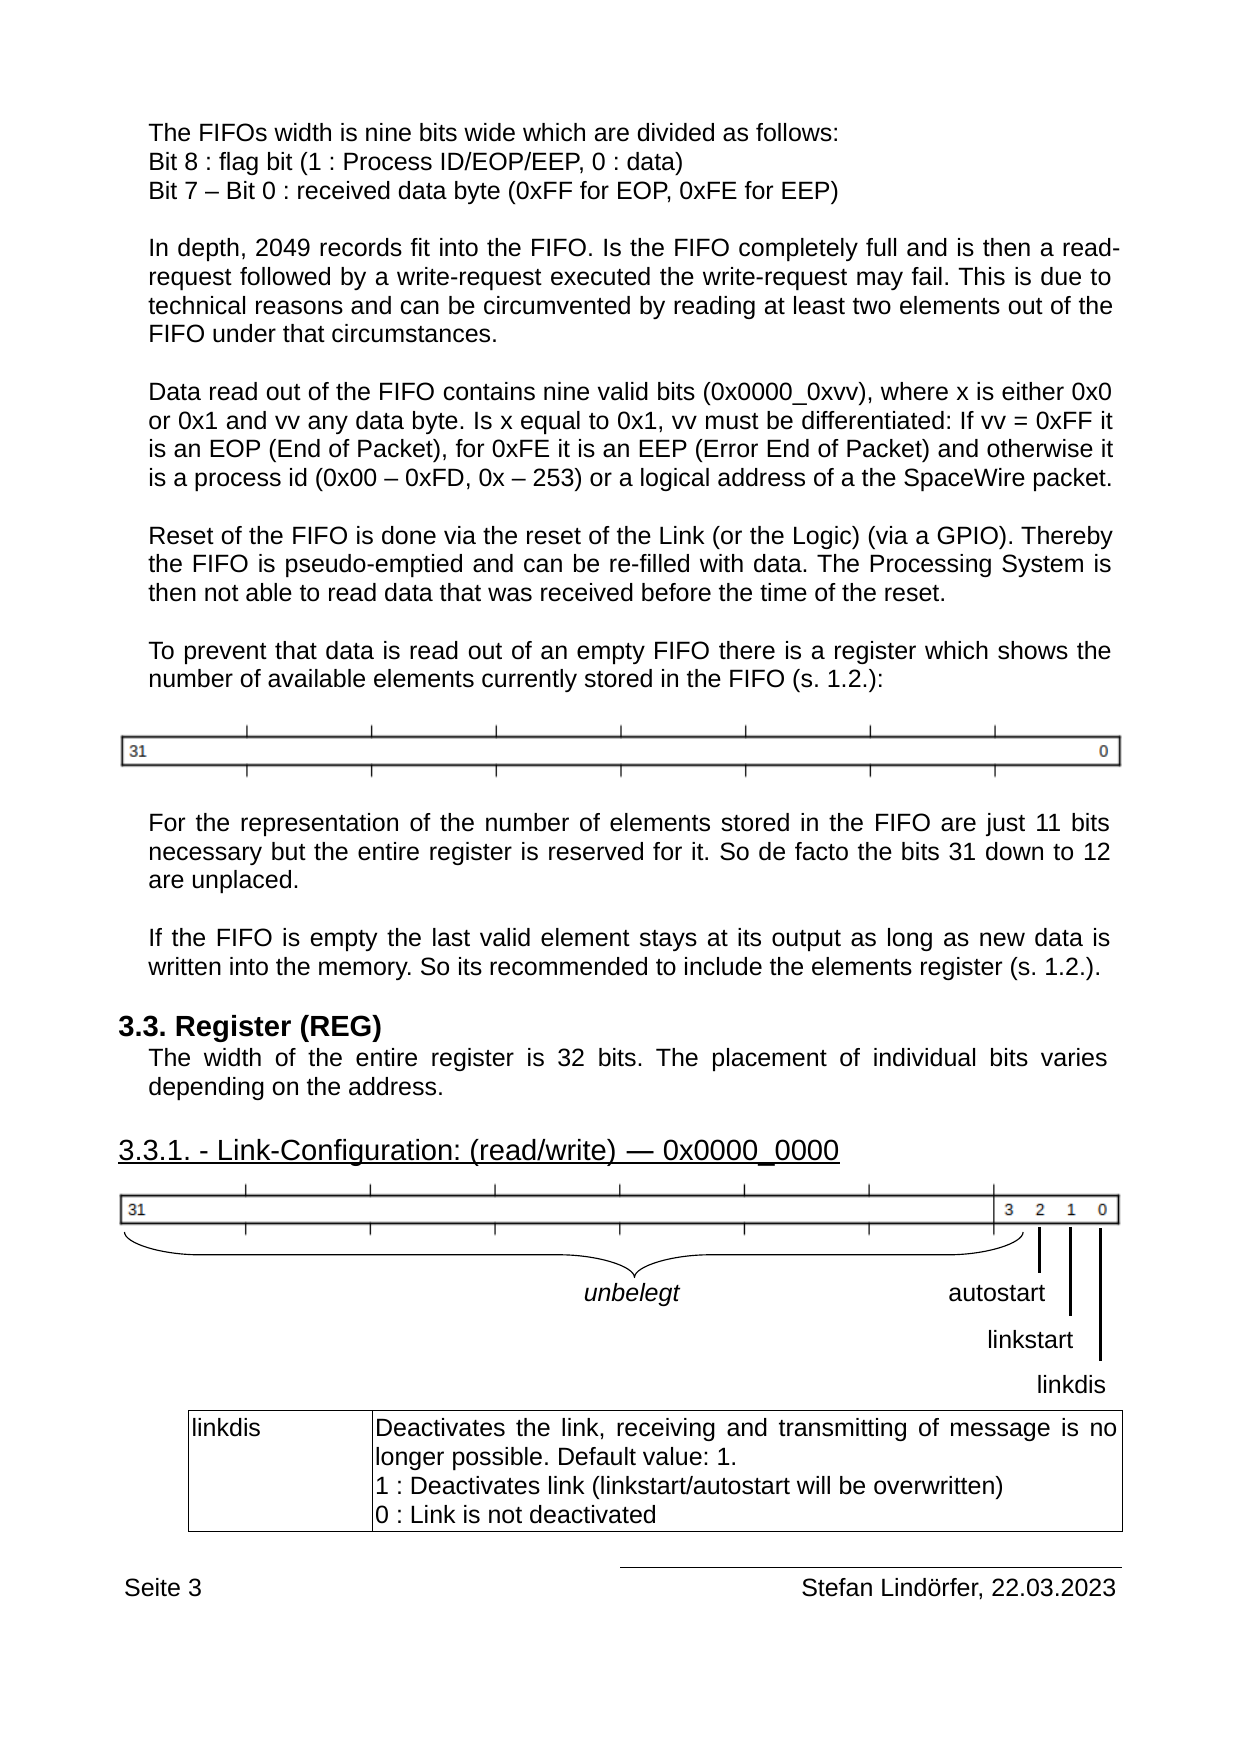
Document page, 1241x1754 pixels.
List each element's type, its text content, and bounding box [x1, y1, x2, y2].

text In depth, 2049 records fit into the FIFO. Is the FIFO completely full and is then a read- request followed by a write-request executed the write-request may fail. This is due to technical reasons and can be circumvented by reading at least two elements out of the FIFO under that circumstances. [118, 233, 1122, 348]
text For the representation of the number of elements stored in the FIFO are just 11 bits necessary but the entire register is reserved for it. So de facto the bits 31 down to 12 are unplaced. [118, 808, 1122, 894]
text Bit 7 – Bit 0 : received data byte (0xFF for EOP, 0xFE for EEP) [118, 176, 1122, 204]
picture [118, 721, 1123, 780]
text If the FIFO is empty the last valid element stays at its output as long as new data is written into the memory. So its recommended to include the elements register (s. 1.2.). [118, 923, 1122, 980]
text To prevent that data is read out of an empty FIFO there is a register which shows the number of available elements currently stored in the FIFO (s. 1.2.): [118, 636, 1122, 693]
text Reset of the FIFO is done via the reset of the Link (or the Logic) (via a GPIO). Thereby the FIFO is pseudo-emptied and can be re-filled with data. The Processing System is then not able to read data that was received before the time of the reset. [118, 521, 1122, 607]
text Data read out of the FIFO contains nine valid bits (0x0000_0xvv), where x is either 0x0 or 0x1 and vv any data byte. Is x equal to 0x1, vv must be differentiated: If vv = 0xFF it is an EOP (End of Packet), for 0xFE it is an EEP (Error End of Packet) and otherwise it is a process id (0x00 – 0xFD, 0x – 253) or a logical address of a the SpaceWire packet. [118, 377, 1122, 492]
text 3.3. Register (REG) [118, 1009, 1122, 1043]
picture [118, 1180, 1123, 1238]
table_header linkdis [189, 1411, 372, 1531]
text The width of the entire register is 32 bits. The placement of individual bits varies depending on the address. [118, 1043, 1122, 1100]
text The FIFOs width is nine bits wide which are divided as follows: [118, 118, 1122, 147]
text Bit 8 : flag bit (1 : Process ID/EOP/EEP, 0 : data) [118, 147, 1122, 176]
table_header Deactivates the link, receiving and transmitting of message is no longer possible. Default value: 1. 1 : Deactivates link (linkstart/autostart will be overwritten) 0 : Link is not deactivated [373, 1411, 1122, 1531]
text 3.3.1. - Link-Configuration: (read/write) — 0x0000_0000 [118, 1129, 1122, 1169]
